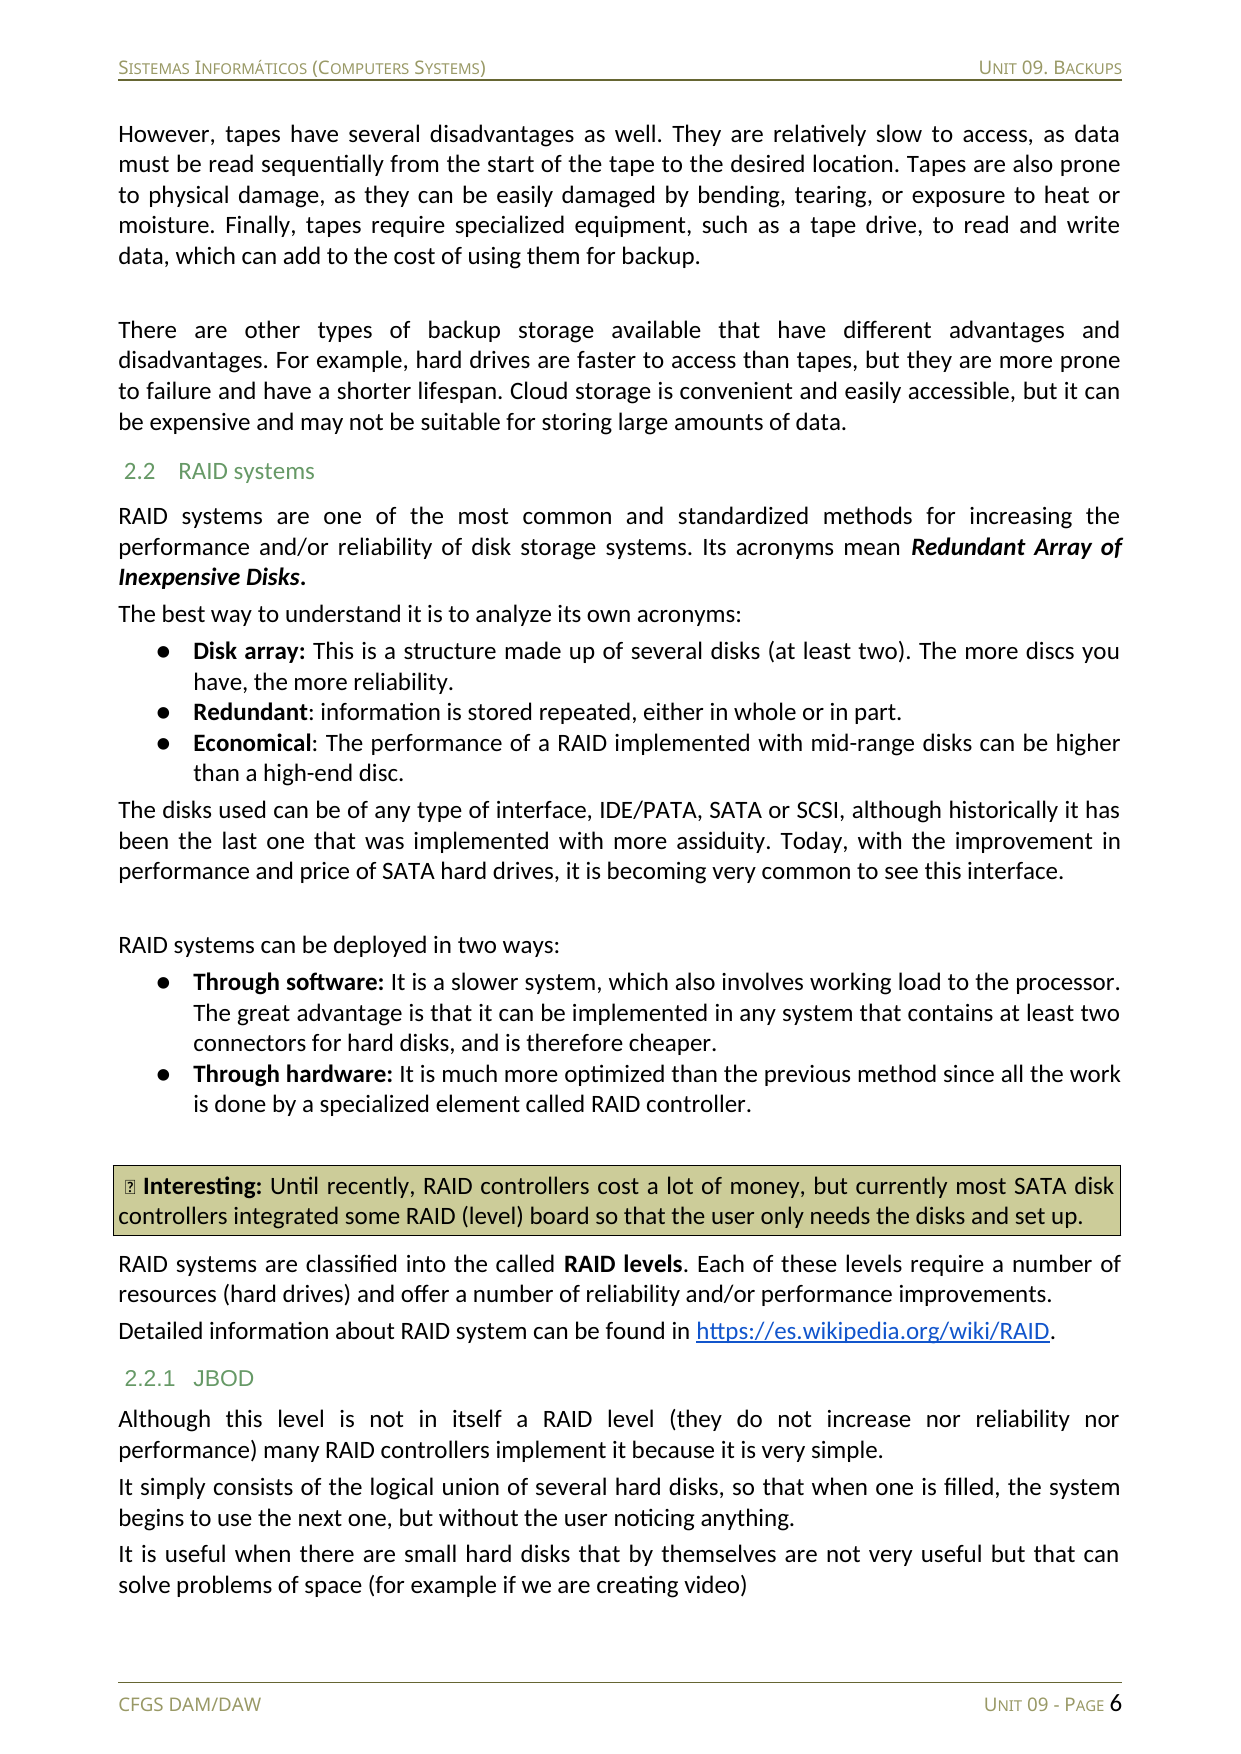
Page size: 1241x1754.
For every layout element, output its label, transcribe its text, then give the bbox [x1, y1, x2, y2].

text Although this level is not in itself a RAID level (they do not increase nor reliability nor performance) many RAID controllers implement it because it is very simple. [118, 1404, 1122, 1465]
text It simply consists of the logical union of several hard disks, so that when one is filled, the system begins to use the next one, but without the user noticing anything. [118, 1471, 1122, 1532]
list Economical: The performance of a RAID implemented with mid-range disks can be higher than a high-end disc. [156, 727, 1122, 788]
text It is useful when there are small hard disks that by themselves are not very useful but that can solve problems of space (for example if we are creating video) [118, 1539, 1122, 1600]
text RAID systems are one of the most common and standardized methods for increasing the performance and/or reliability of disk storage systems. Its acronyms mean Redundant Array of Inexpensive Disks. [118, 500, 1122, 592]
list Through software: It is a slower system, which also involves working load to the processor. The great advantage is that it can be implemented in any system that contains at least two connectors for hard disks, and is therefore cheaper. [156, 966, 1122, 1058]
text The best way to understand it is to analyze its own acronyms: [118, 598, 1122, 629]
list Disk array: This is a structure made up of several disks (at least two). The more discs you have, the more reliability. [156, 635, 1122, 696]
text However, tapes have several disadvantages as well. They are relatively slow to access, as data must be read sequentially from the start of the tape to the desired location. Tapes are also prone to physical damage, as they can be easily damaged by bending, tearing, or exposure to heat or moisture. Finally, tapes require specialized equipment, such as a tape drive, to read and write data, which can add to the cost of using them for backup. [118, 118, 1122, 271]
text 💬 Interesting: Until recently, RAID controllers cost a lot of money, but currently most SATA disk controllers integrated some RAID (level) board so that the user only needs the disks and set up. [114, 1166, 1120, 1235]
list Through hardware: It is much more optimized than the previous method since all the work is done by a specialized element called RAID controller. [156, 1058, 1122, 1119]
subtitle JBOD [118, 1365, 1122, 1391]
subtitle RAID systems [118, 455, 1122, 486]
list Redundant: information is stored repeated, either in whole or in part. [156, 696, 1122, 727]
text RAID systems are classified into the called RAID levels. Each of these levels require a number of resources (hard drives) and offer a number of reliability and/or performance improvements. [118, 1248, 1122, 1309]
text The disks used can be of any type of interface, IDE/PATA, SATA or SCSI, although historically it has been the last one that was implemented with more assiduity. Today, with the improvement in performance and price of SATA hard drives, it is becoming very common to see this interface. [118, 794, 1122, 886]
text There are other types of backup storage available that have different advantages and disadvantages. For example, hard drives are faster to access than tapes, but they are more prone to failure and have a shorter lifespan. Cloud storage is convenient and easily accessible, but it can be expensive and may not be suitable for storing large amounts of data. [118, 314, 1122, 436]
text Detailed information about RAID system can be found in https://es.wikipedia.org/wiki/RAID. [118, 1316, 1122, 1346]
text RAID systems can be deployed in two ways: [118, 929, 1122, 960]
